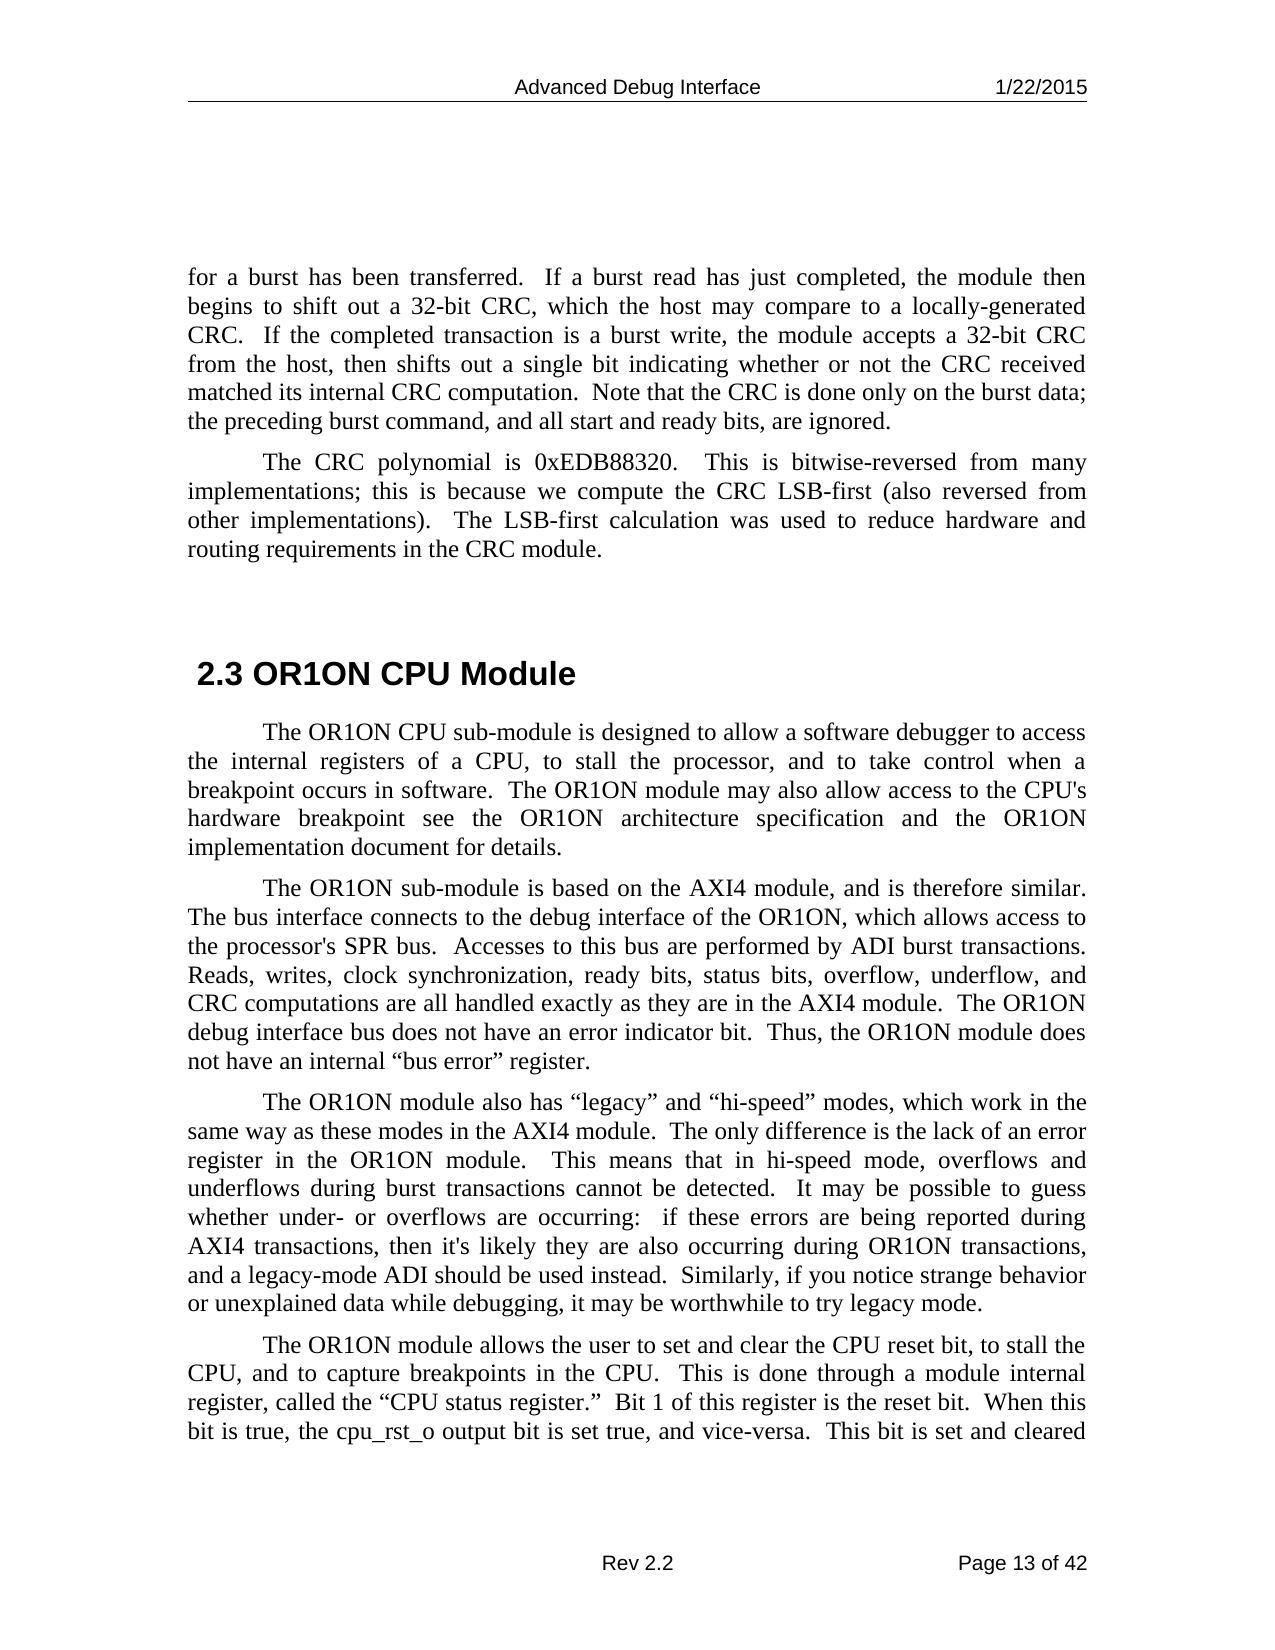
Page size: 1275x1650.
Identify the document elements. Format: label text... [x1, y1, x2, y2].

subtitle OR1ON CPU Module [187, 654, 1087, 692]
text The OR1ON CPU sub-module is designed to allow a software debugger to access the internal registers of a CPU, to stall the processor, and to take control when a breakpoint occurs in software. The OR1ON module may also allow access to the CPU's hardware breakpoint see the OR1ON architecture specification and the OR1ON implementation document for details. [187, 717, 1087, 861]
text for a burst has been transferred. If a burst read has just completed, the module then begins to shift out a 32-bit CRC, which the host may compare to a locally-generated CRC. If the completed transaction is a burst write, the module accepts a 32-bit CRC from the host, then shifts out a single bit indicating whether or not the CRC received matched its internal CRC computation. Note that the CRC is done only on the burst data; the preceding burst command, and all start and ready bits, are ignored. [187, 262, 1087, 435]
text The OR1ON module also has “legacy” and “hi-speed” modes, which work in the same way as these modes in the AXI4 module. The only difference is the lack of an error register in the OR1ON module. This means that in hi-speed mode, overflows and underflows during burst transactions cannot be detected. It may be possible to guess whether under- or overflows are occurring: if these errors are being reported during AXI4 transactions, then it's likely they are also occurring during OR1ON transactions, and a legacy-mode ADI should be used instead. Similarly, if you notice strange behavior or unexplained data while debugging, it may be worthwhile to try legacy mode. [187, 1087, 1087, 1317]
text The OR1ON sub-module is based on the AXI4 module, and is therefore similar. The bus interface connects to the debug interface of the OR1ON, which allows access to the processor's SPR bus. Accesses to this bus are performed by ADI burst transactions. Reads, writes, clock synchronization, ready bits, status bits, overflow, underflow, and CRC computations are all handled exactly as they are in the AXI4 module. The OR1ON debug interface bus does not have an error indicator bit. Thus, the OR1ON module does not have an internal “bus error” register. [187, 873, 1087, 1075]
text The OR1ON module allows the user to set and clear the CPU reset bit, to stall the CPU, and to capture breakpoints in the CPU. This is done through a module internal register, called the “CPU status register.” Bit 1 of this register is the reset bit. When this bit is true, the cpu_rst_o output bit is set true, and vice-versa. This bit is set and cleared [187, 1330, 1087, 1445]
text The CRC polynomial is 0xEDB88320. This is bitwise-reversed from many implementations; this is because we compute the CRC LSB-first (also reversed from other implementations). The LSB-first calculation was used to reduce hardware and routing requirements in the CRC module. [187, 447, 1087, 562]
